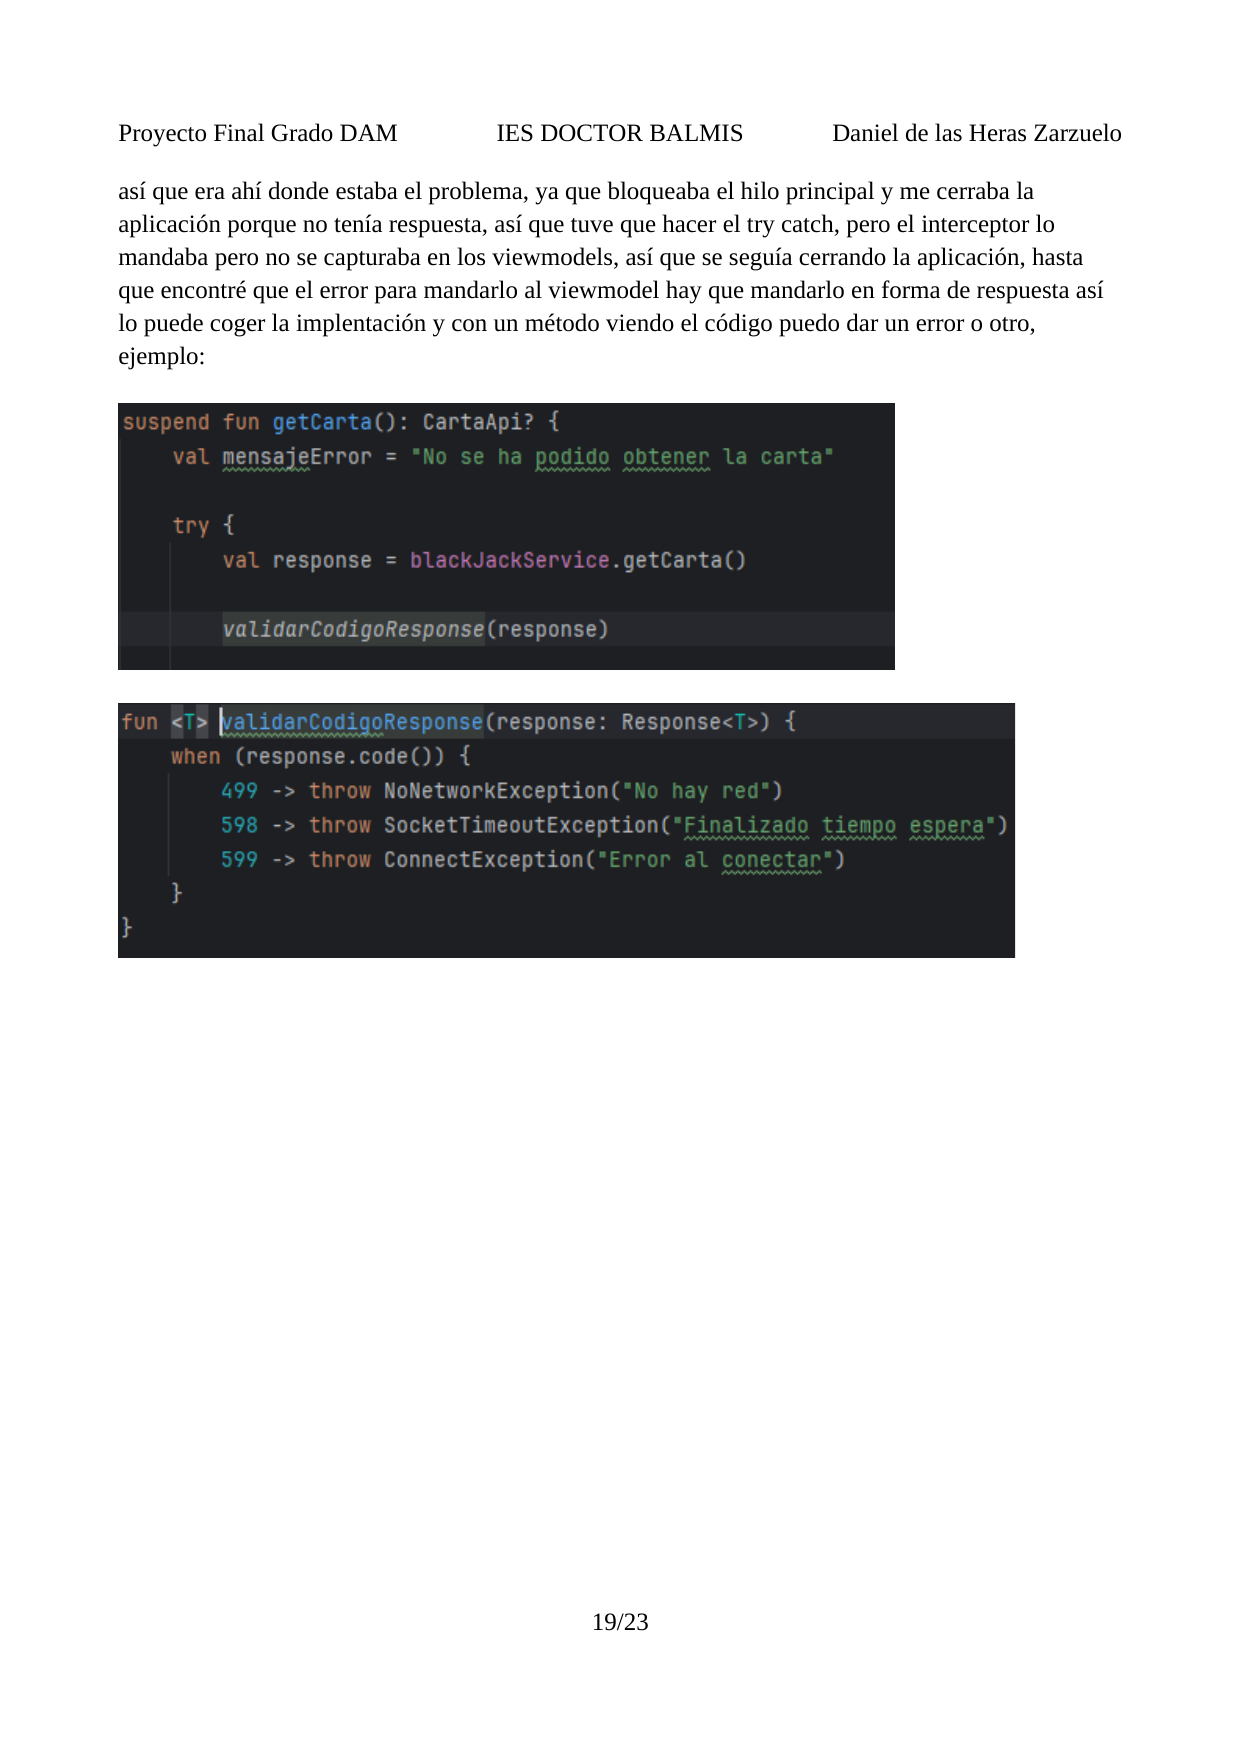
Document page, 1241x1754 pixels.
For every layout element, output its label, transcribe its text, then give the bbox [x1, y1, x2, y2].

picture [118, 403, 895, 670]
text así que era ahí donde estaba el problema, ya que bloqueaba el hilo principal y me cerraba la aplicación porque no tenía respuesta, así que tuve que hacer el try catch, pero el interceptor lo mandaba pero no se capturaba en los viewmodels, así que se seguía cerrando la aplicación, hasta que encontré que el error para mandarlo al viewmodel hay que mandarlo en forma de respuesta así lo puede coger la implentación y con un método viendo el código puedo dar un error o otro, ejemplo: [118, 176, 1122, 370]
picture [118, 703, 1015, 958]
